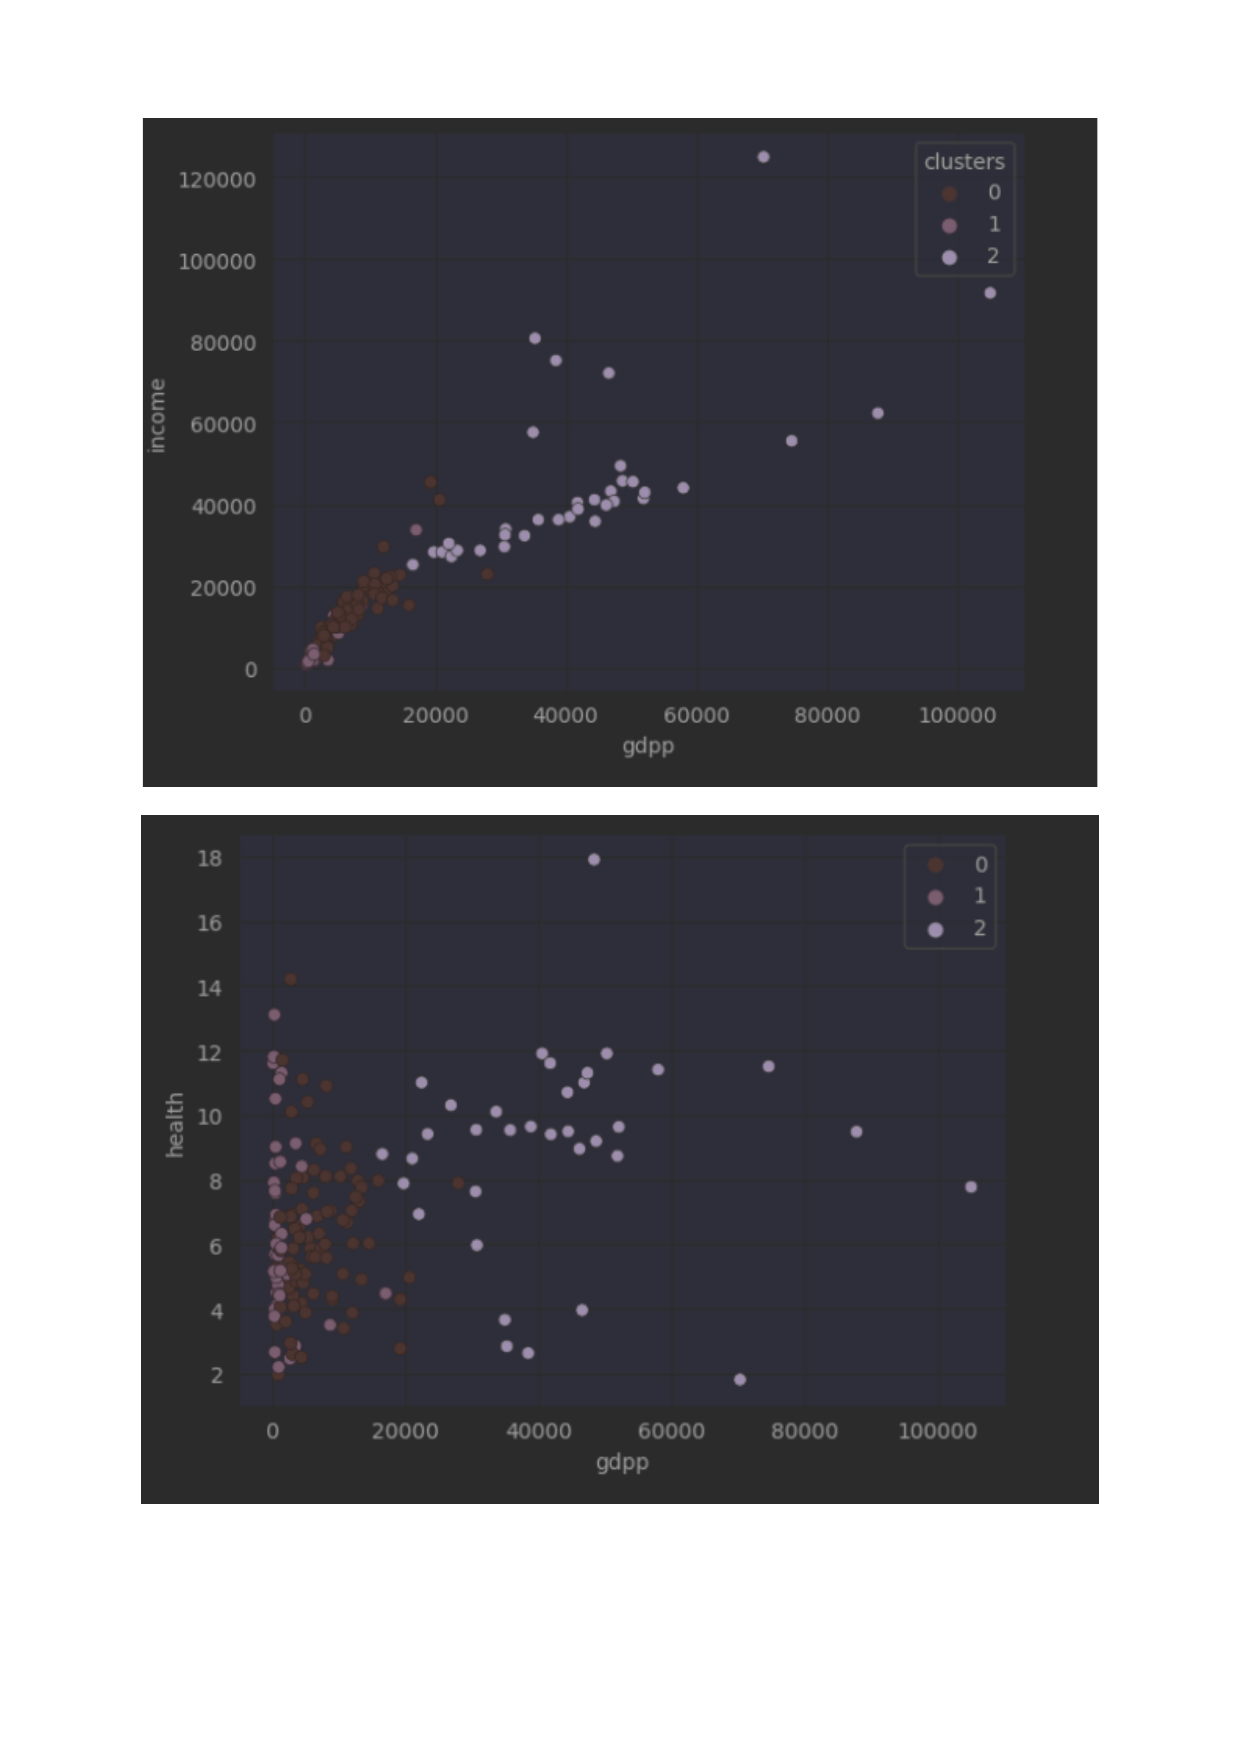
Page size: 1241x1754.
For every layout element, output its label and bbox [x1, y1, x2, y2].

picture [141, 815, 1099, 1504]
picture [142, 118, 1098, 787]
